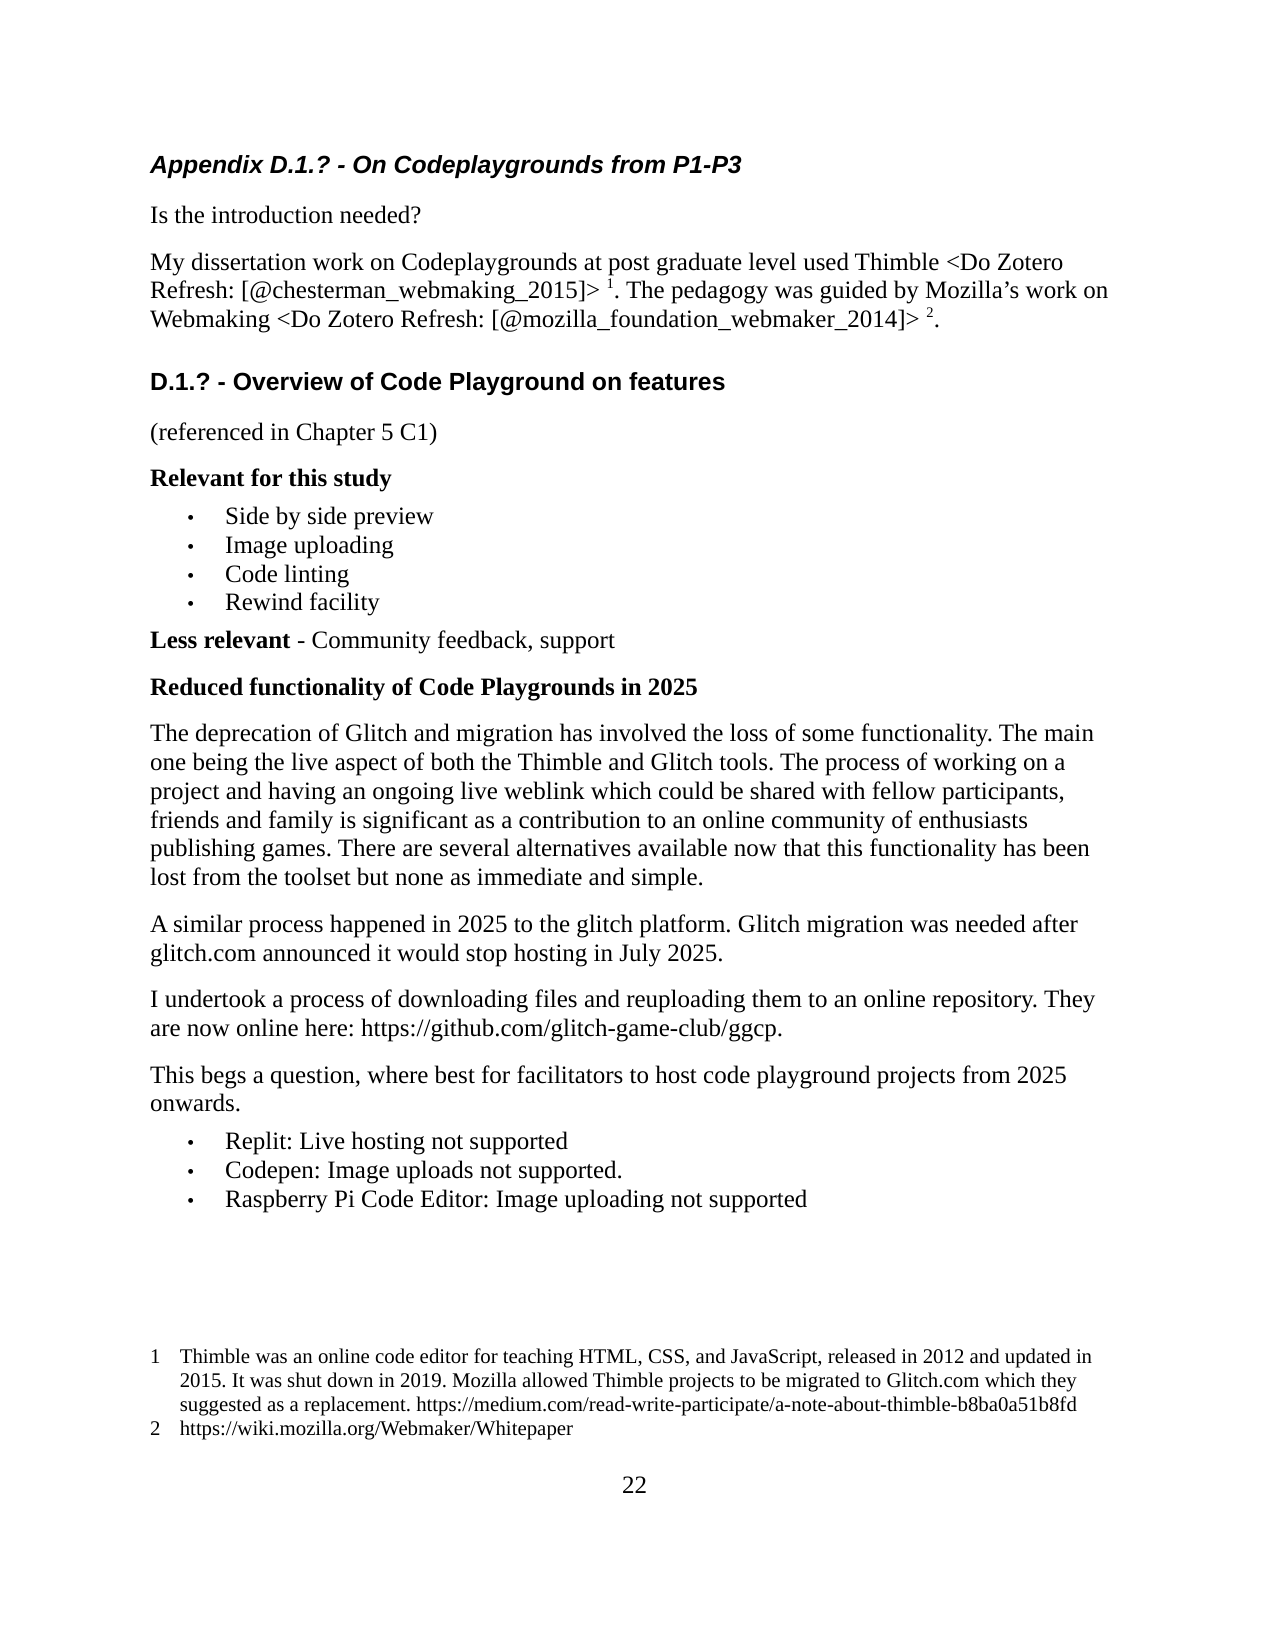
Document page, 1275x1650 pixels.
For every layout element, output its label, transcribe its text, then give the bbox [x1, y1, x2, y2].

list Raspberry Pi Code Editor: Image uploading not supported [187, 1184, 1125, 1212]
text This begs a question, where best for facilitators to host code playground projects from 2025 onwards. [150, 1060, 1125, 1117]
text I undertook a process of downloading files and reuploading them to an online repository. They are now online here: https://github.com/glitch-game-club/ggcp. [150, 984, 1125, 1042]
text Relevant for this study [150, 463, 1125, 492]
text Less relevant - Community feedback, support [150, 625, 1125, 654]
list Code linting [187, 559, 1125, 587]
subtitle Appendix D.1.? - On Codeplaygrounds from P1-P3 [150, 150, 1125, 178]
text My dissertation work on Codeplaygrounds at post graduate level used Thimble <Do Zotero Refresh: [@chesterman_webmaking_2015]> . The pedagogy was guided by Mozilla’s work on Webmaking <Do Zotero Refresh: [@mozilla_foundation_webmaker_2014]> . [150, 247, 1125, 333]
list Image uploading [187, 530, 1125, 559]
list Replit: Live hosting not supported [187, 1126, 1125, 1155]
list Rewind facility [187, 587, 1125, 616]
list Codepen: Image uploads not supported. [187, 1155, 1125, 1184]
text Reduced functionality of Code Playgrounds in 2025 [150, 672, 1125, 701]
text The deprecation of Glitch and migration has involved the loss of some functionality. The main one being the live aspect of both the Thimble and Glitch tools. The process of working on a project and having an ongoing live weblink which could be shared with fellow participants, friends and family is significant as a contribution to an online community of enthusiasts publishing games. There are several alternatives available now that this functionality has been lost from the toolset but none as immediate and simple. [150, 718, 1125, 891]
list Side by side preview [187, 501, 1125, 530]
text A similar process happened in 2025 to the glitch platform. Glitch migration was needed after glitch.com announced it would stop hosting in July 2025. [150, 909, 1125, 966]
text Is the introduction needed? [150, 200, 1125, 229]
text https://wiki.mozilla.org/Webmaker/Whitepaper [150, 1416, 1125, 1440]
text Thimble was an online code editor for teaching HTML, CSS, and JavaScript, released in 2012 and updated in 2015. It was shut down in 2019. Mozilla allowed Thimble projects to be migrated to Glitch.com which they suggested as a replacement. https://medium.com/read-write-participate/a-note-about-thimble-b8ba0a51b8fd [150, 1344, 1125, 1416]
text (referenced in Chapter 5 C1) [150, 417, 1125, 446]
subtitle D.1.? - Overview of Code Playground on features [150, 367, 1125, 395]
